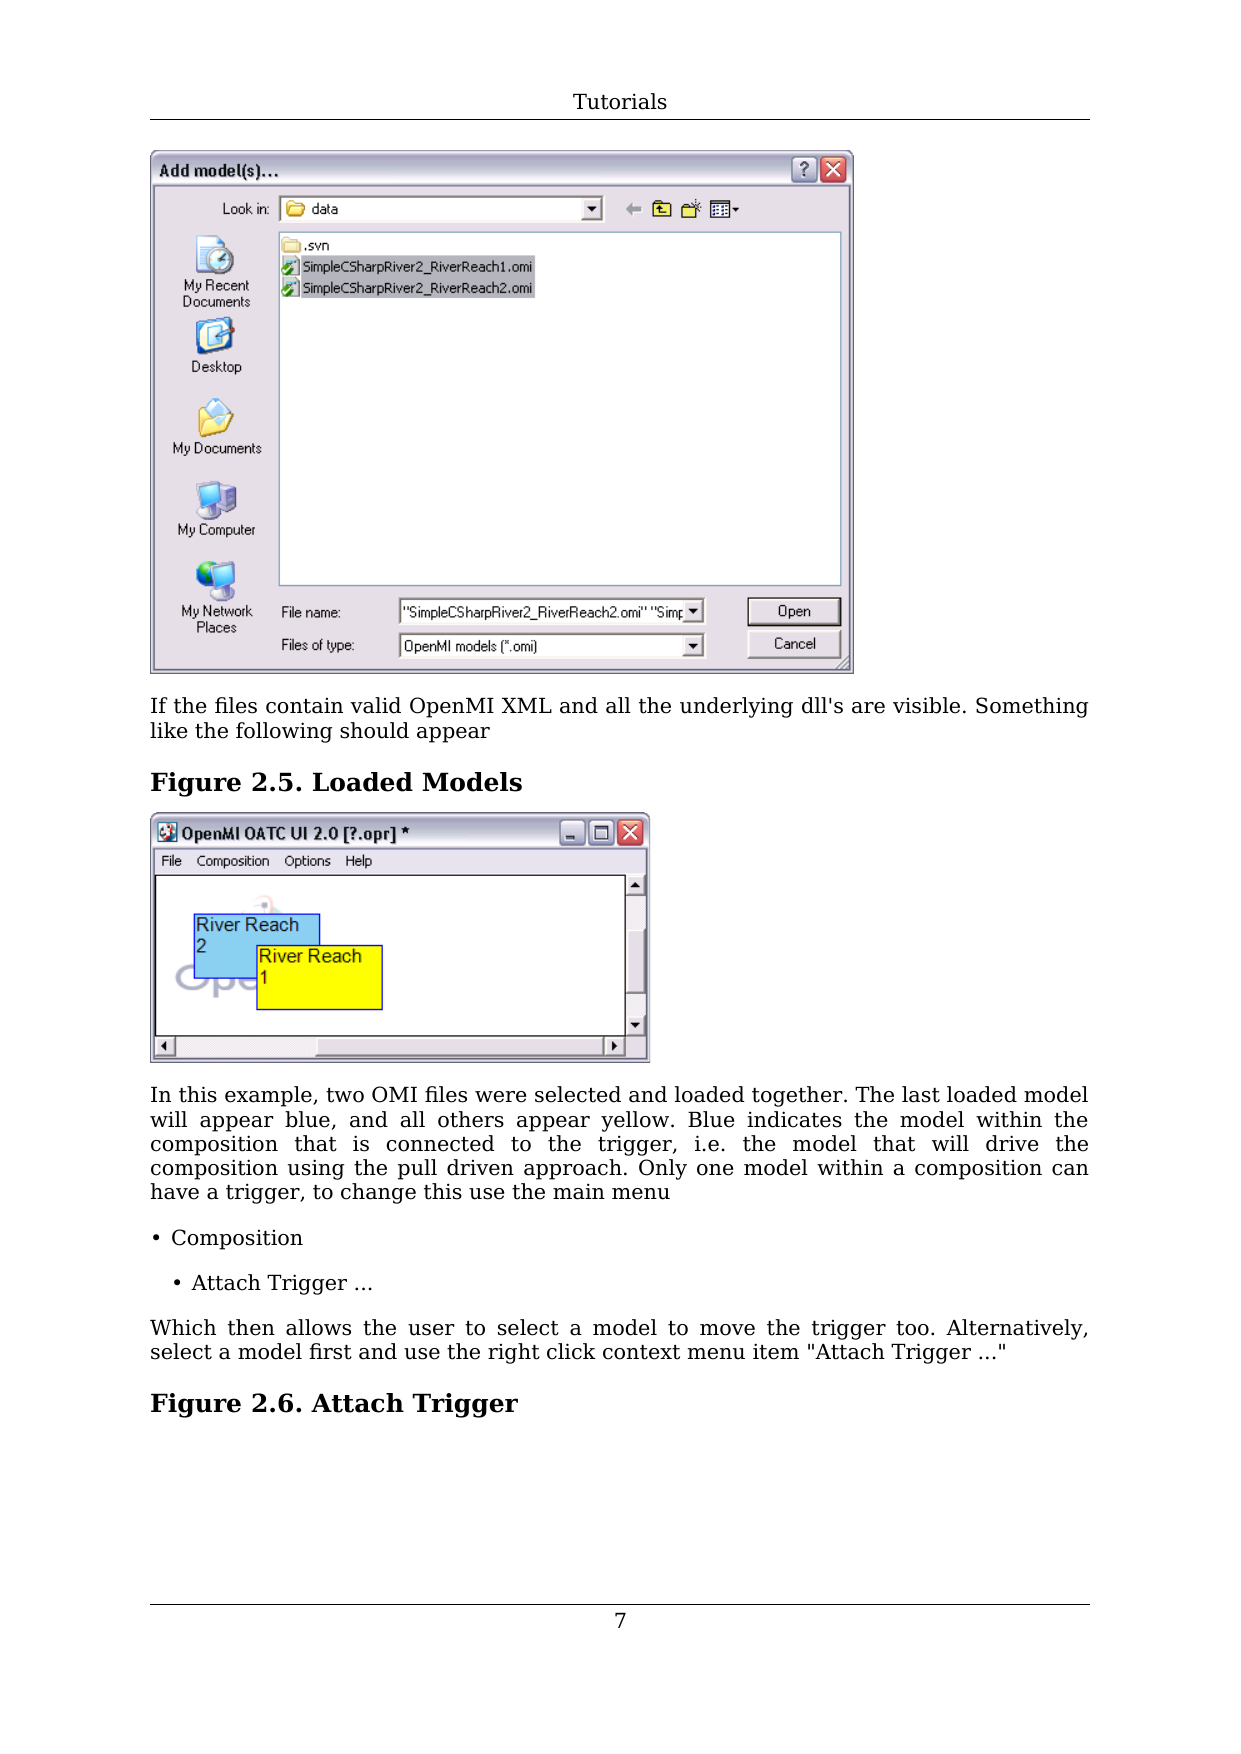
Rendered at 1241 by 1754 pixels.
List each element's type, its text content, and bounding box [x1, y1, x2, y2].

text If the files contain valid OpenMI XML and all the underlying dll's are visible. Something like the following should appear [150, 694, 1090, 743]
picture [150, 812, 650, 1063]
text Figure 2.5. Loaded Models [150, 768, 1090, 797]
text Which then allows the user to select a model to move the trigger too. Alternatively, select a model first and use the right click context menu item "Attach Trigger ..." [150, 1316, 1090, 1364]
text Figure 2.6. Attach Trigger [150, 1389, 1090, 1419]
picture [150, 150, 854, 674]
list Composition [150, 1226, 1090, 1250]
list Attach Trigger ... [171, 1271, 1090, 1295]
text In this example, two OMI files were selected and loaded together. The last loaded model will appear blue, and all others appear yellow. Blue indicates the model within the composition that is connected to the trigger, i.e. the model that will drive the composition using the pull driven approach. Only one model within a composition can have a trigger, to change this use the main menu [150, 1083, 1090, 1205]
